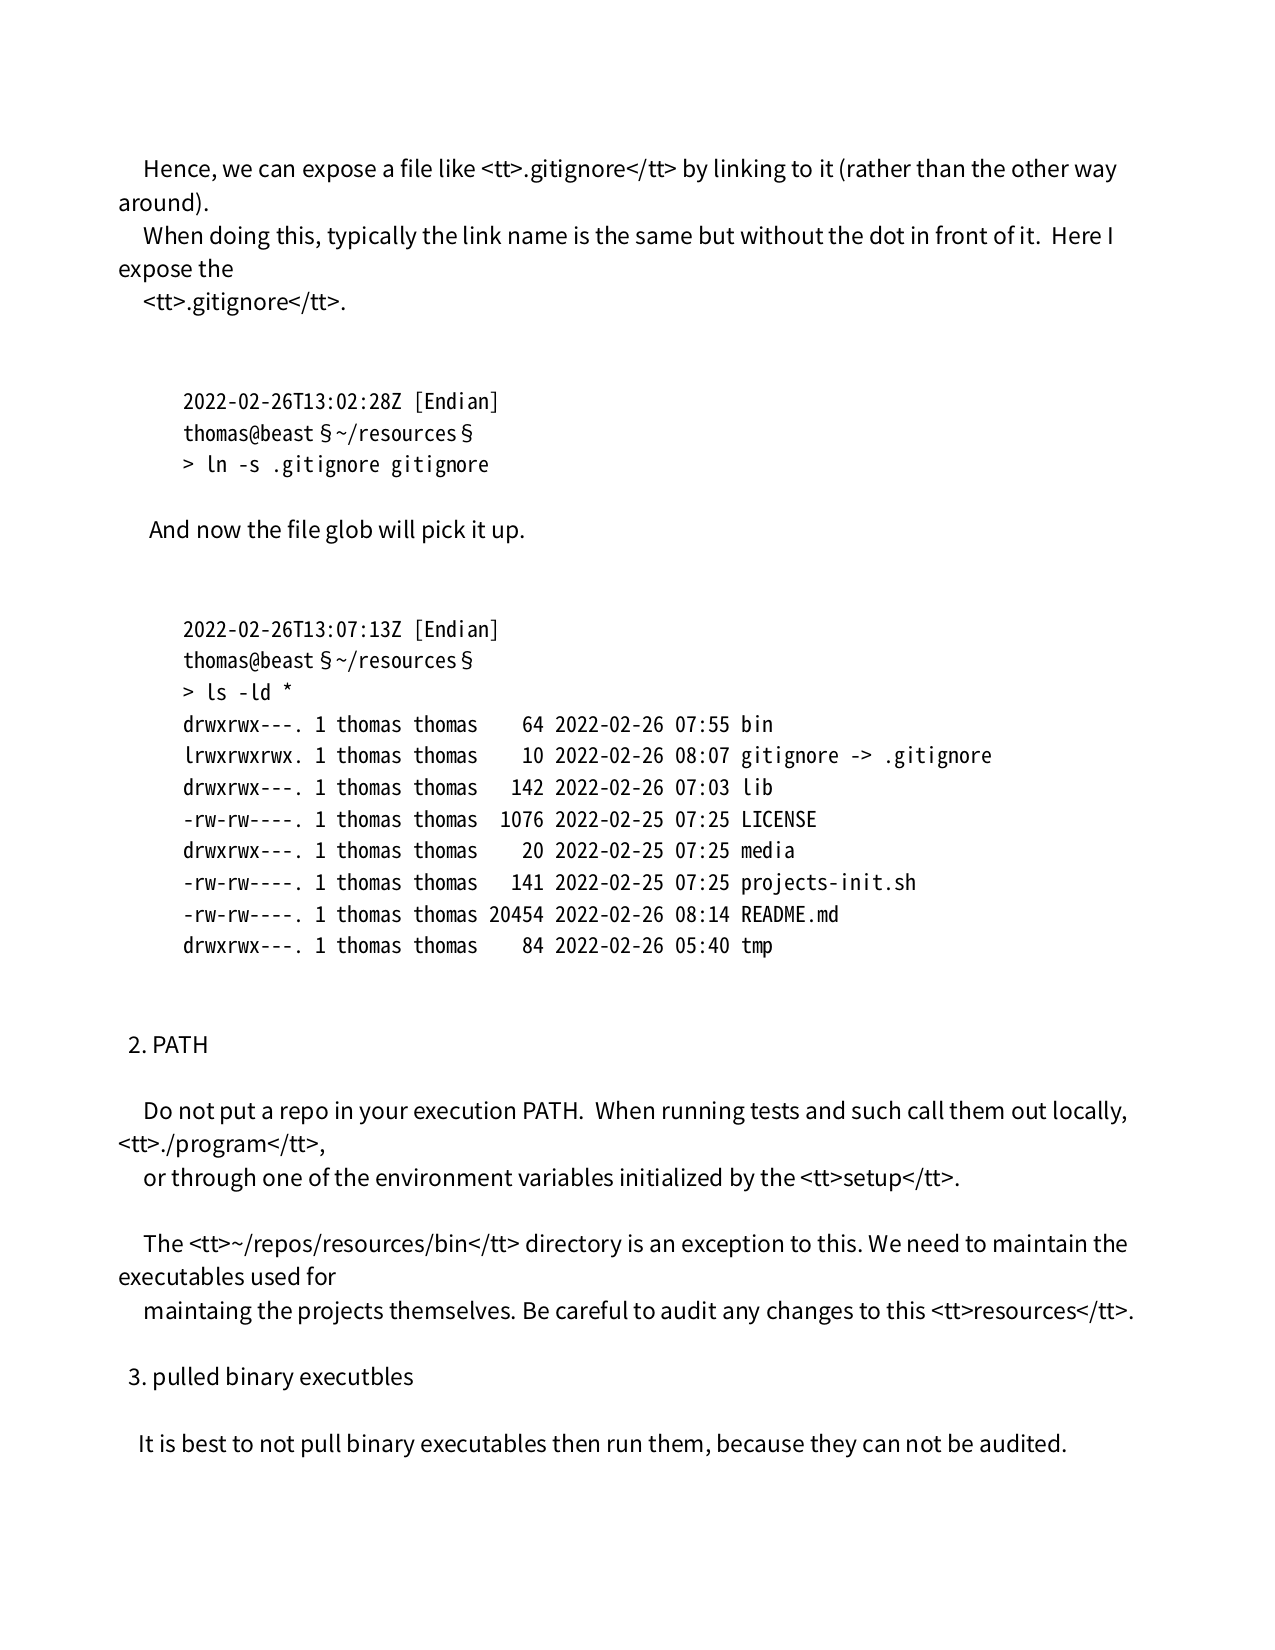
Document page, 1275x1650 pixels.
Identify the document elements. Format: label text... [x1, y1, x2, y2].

text It is best to not pull binary executables then run them, because they can not be audited. [118, 1425, 1157, 1459]
text And now the file glob will pick it up. [118, 512, 1157, 545]
text thomas@beast§~/resources§ [118, 643, 1157, 675]
text drwxrwx---. 1 thomas thomas 64 2022-02-26 07:55 bin [118, 707, 1157, 738]
text 2022-02-26T13:02:28Z [Endian] [118, 384, 1157, 416]
text <tt>.gitignore</tt>. [118, 284, 1157, 317]
text -rw-rw----. 1 thomas thomas 20454 2022-02-26 08:14 README.md [118, 897, 1157, 928]
text drwxrwx---. 1 thomas thomas 142 2022-02-26 07:03 lib [118, 770, 1157, 802]
text Hence, we can expose a file like <tt>.gitignore</tt> by linking to it (rather than the other way around). [118, 151, 1157, 218]
text Do not put a repo in your execution PATH. When running tests and such call them out locally, <tt>./program</tt>, [118, 1093, 1157, 1159]
text drwxrwx---. 1 thomas thomas 84 2022-02-26 05:40 tmp [118, 928, 1157, 960]
text When doing this, typically the link name is the same but without the dot in front of it. Here I expose the [118, 218, 1157, 284]
text 2022-02-26T13:07:13Z [Endian] [118, 612, 1157, 643]
text -rw-rw----. 1 thomas thomas 141 2022-02-25 07:25 projects-init.sh [118, 865, 1157, 897]
text -rw-rw----. 1 thomas thomas 1076 2022-02-25 07:25 LICENSE [118, 802, 1157, 833]
text maintaing the projects themselves. Be careful to audit any changes to this <tt>resources</tt>. [118, 1292, 1157, 1326]
text thomas@beast§~/resources§ [118, 416, 1157, 447]
text The <tt>~/repos/resources/bin</tt> directory is an exception to this. We need to maintain the executables used for [118, 1226, 1157, 1292]
text 3. pulled binary executbles [118, 1359, 1157, 1392]
text lrwxrwxrwx. 1 thomas thomas 10 2022-02-26 08:07 gitignore -> .gitignore [118, 738, 1157, 770]
text drwxrwx---. 1 thomas thomas 20 2022-02-25 07:25 media [118, 833, 1157, 865]
text 2. PATH [118, 1027, 1157, 1060]
text or through one of the environment variables initialized by the <tt>setup</tt>. [118, 1159, 1157, 1193]
text > ln -s .gitignore gitignore [118, 447, 1157, 479]
text > ls -ld * [118, 675, 1157, 707]
